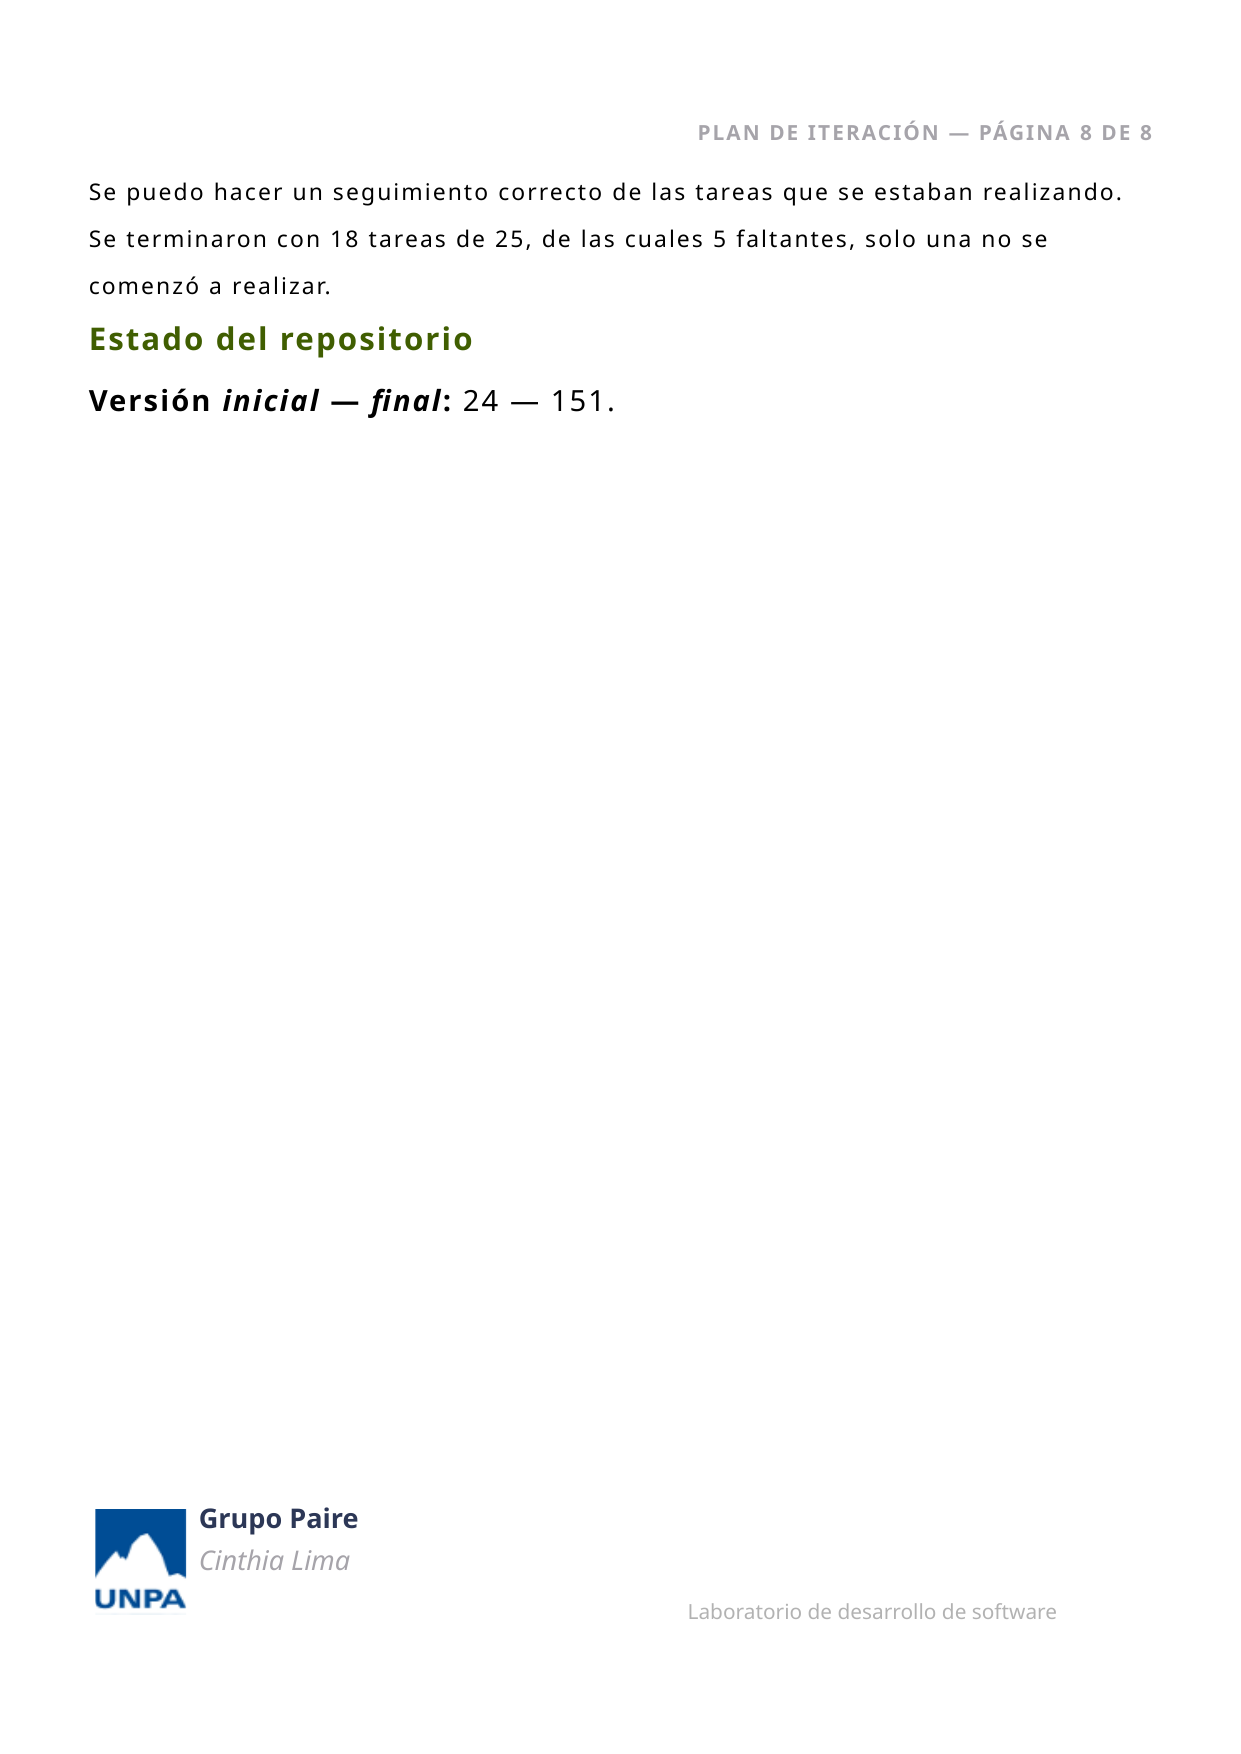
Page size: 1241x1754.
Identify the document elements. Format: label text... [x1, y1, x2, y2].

text Estado del repositorio [88, 317, 1152, 359]
text Se puedo hacer un seguimiento correcto de las tareas que se estaban realizando. Se terminaron con 18 tareas de 25, de las cuales 5 faltantes, solo una no se comenzó a realizar. [88, 176, 1152, 301]
text Versión inicial — final: 24 — 151. [88, 381, 1152, 420]
picture [95, 1509, 187, 1615]
